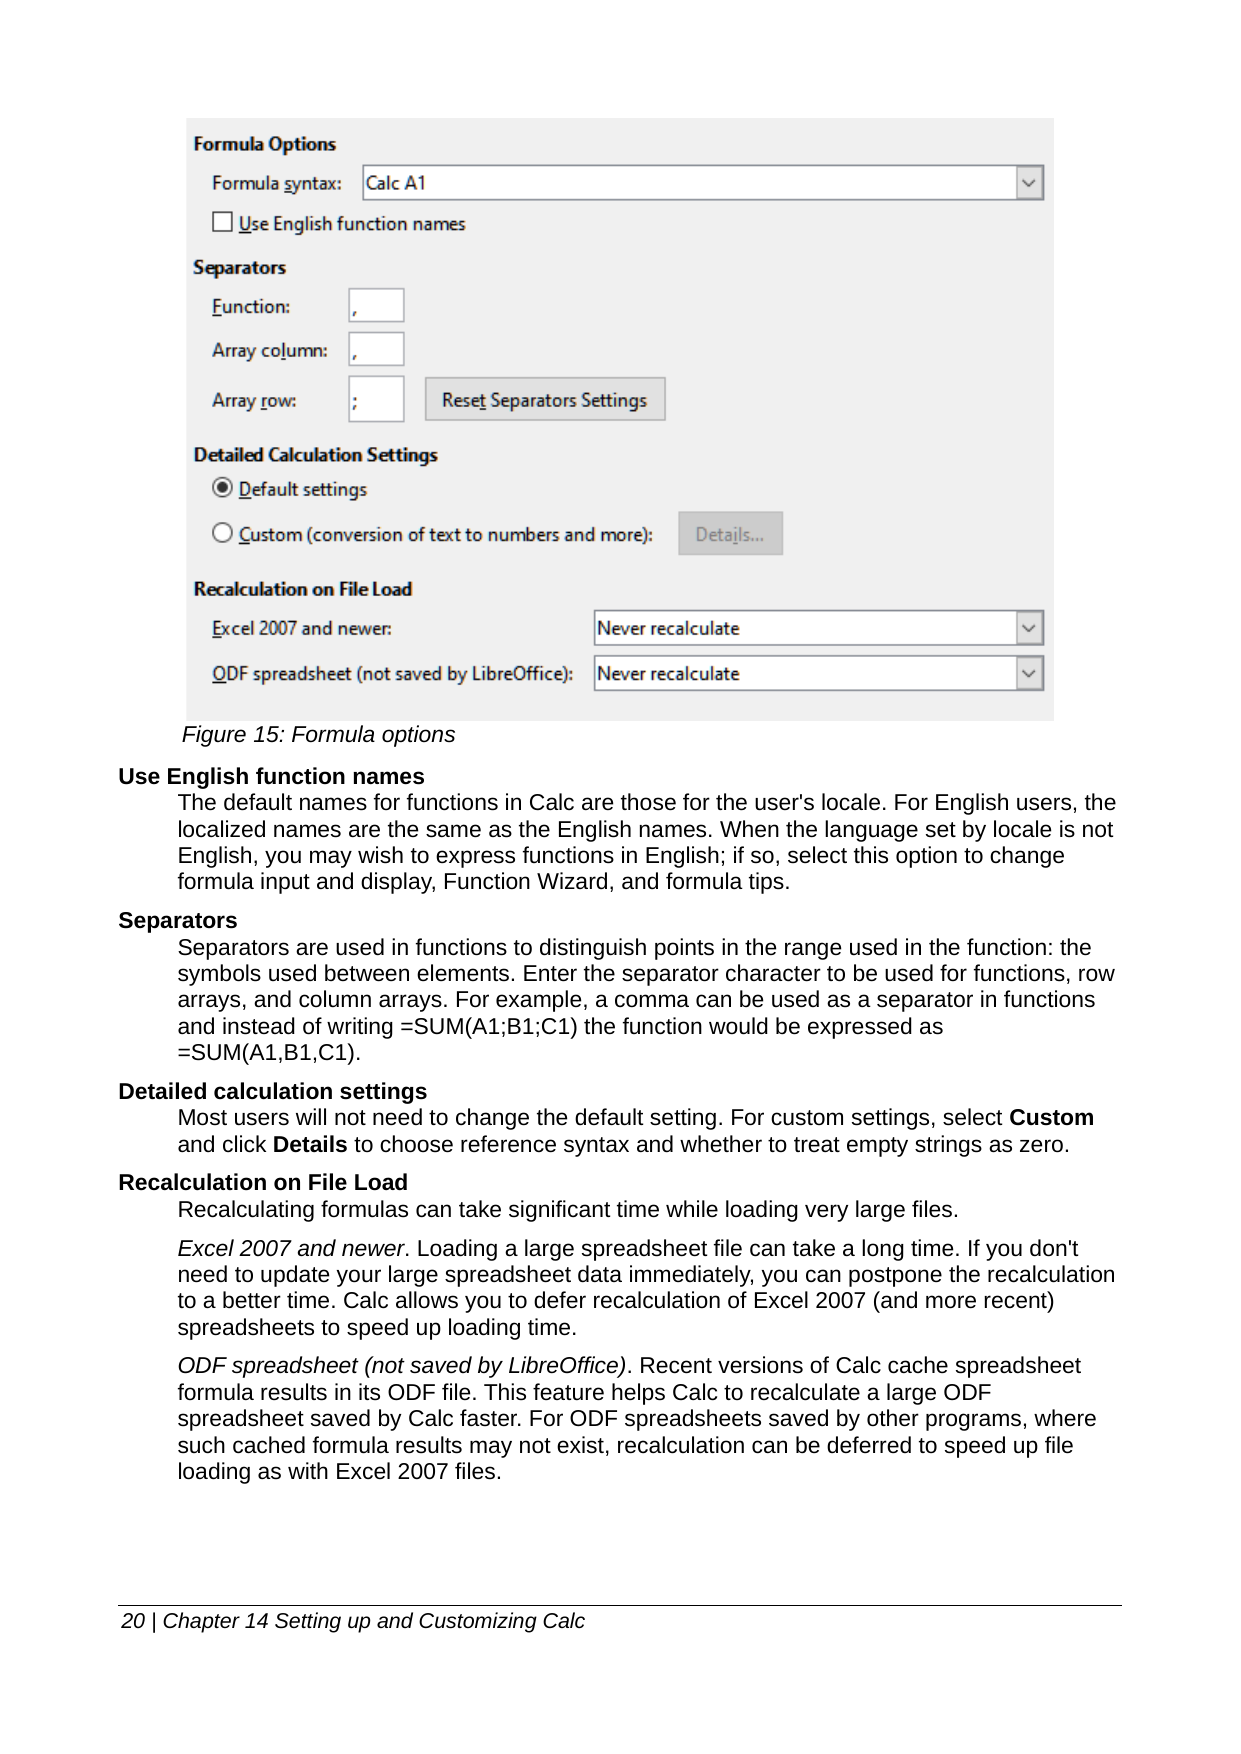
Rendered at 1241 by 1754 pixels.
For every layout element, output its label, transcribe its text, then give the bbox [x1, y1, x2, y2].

text Most users will not need to change the default setting. For custom settings, select Custom and click Details to choose reference syntax and whether to treat empty strings as zero. [177, 1104, 1122, 1157]
text Separators [118, 907, 1122, 933]
text Detailed calculation settings [118, 1078, 1122, 1104]
text Figure 15: Formula options [182, 118, 1059, 747]
text Use English function names [118, 763, 1122, 789]
text ODF spreadsheet (not saved by LibreOffice). Recent versions of Calc cache spreadsheet formula results in its ODF file. This feature helps Calc to recalculate a large ODF spreadsheet saved by Calc faster. For ODF spreadsheets saved by other programs, where such cached formula results may not exist, recalculation can be deferred to speed up file loading as with Excel 2007 files. [177, 1352, 1122, 1484]
text Recalculating formulas can take significant time while loading very large files. [177, 1196, 1122, 1222]
picture [186, 118, 1054, 721]
text Separators are used in functions to distinguish points in the range used in the function: the symbols used between elements. Enter the separator character to be used for functions, row arrays, and column arrays. For example, a comma can be used as a separator in functions and instead of writing =SUM(A1;B1;C1) the function would be expressed as =SUM(A1,B1,C1). [177, 933, 1122, 1065]
text The default names for functions in Calc are those for the user's locale. For English users, the localized names are the same as the English names. When the language set by locale is not English, you may wish to express functions in English; if so, select this option to change formula input and display, Function Wizard, and formula tips. [177, 789, 1122, 895]
text Excel 2007 and newer. Loading a large spreadsheet file can take a long time. If you don't need to update your large spreadsheet data immediately, you can postpone the recalculation to a better time. Calc allows you to defer recalculation of Excel 2007 (and more recent) spreadsheets to speed up loading time. [177, 1234, 1122, 1340]
text Recalculation on File Load [118, 1169, 1122, 1196]
